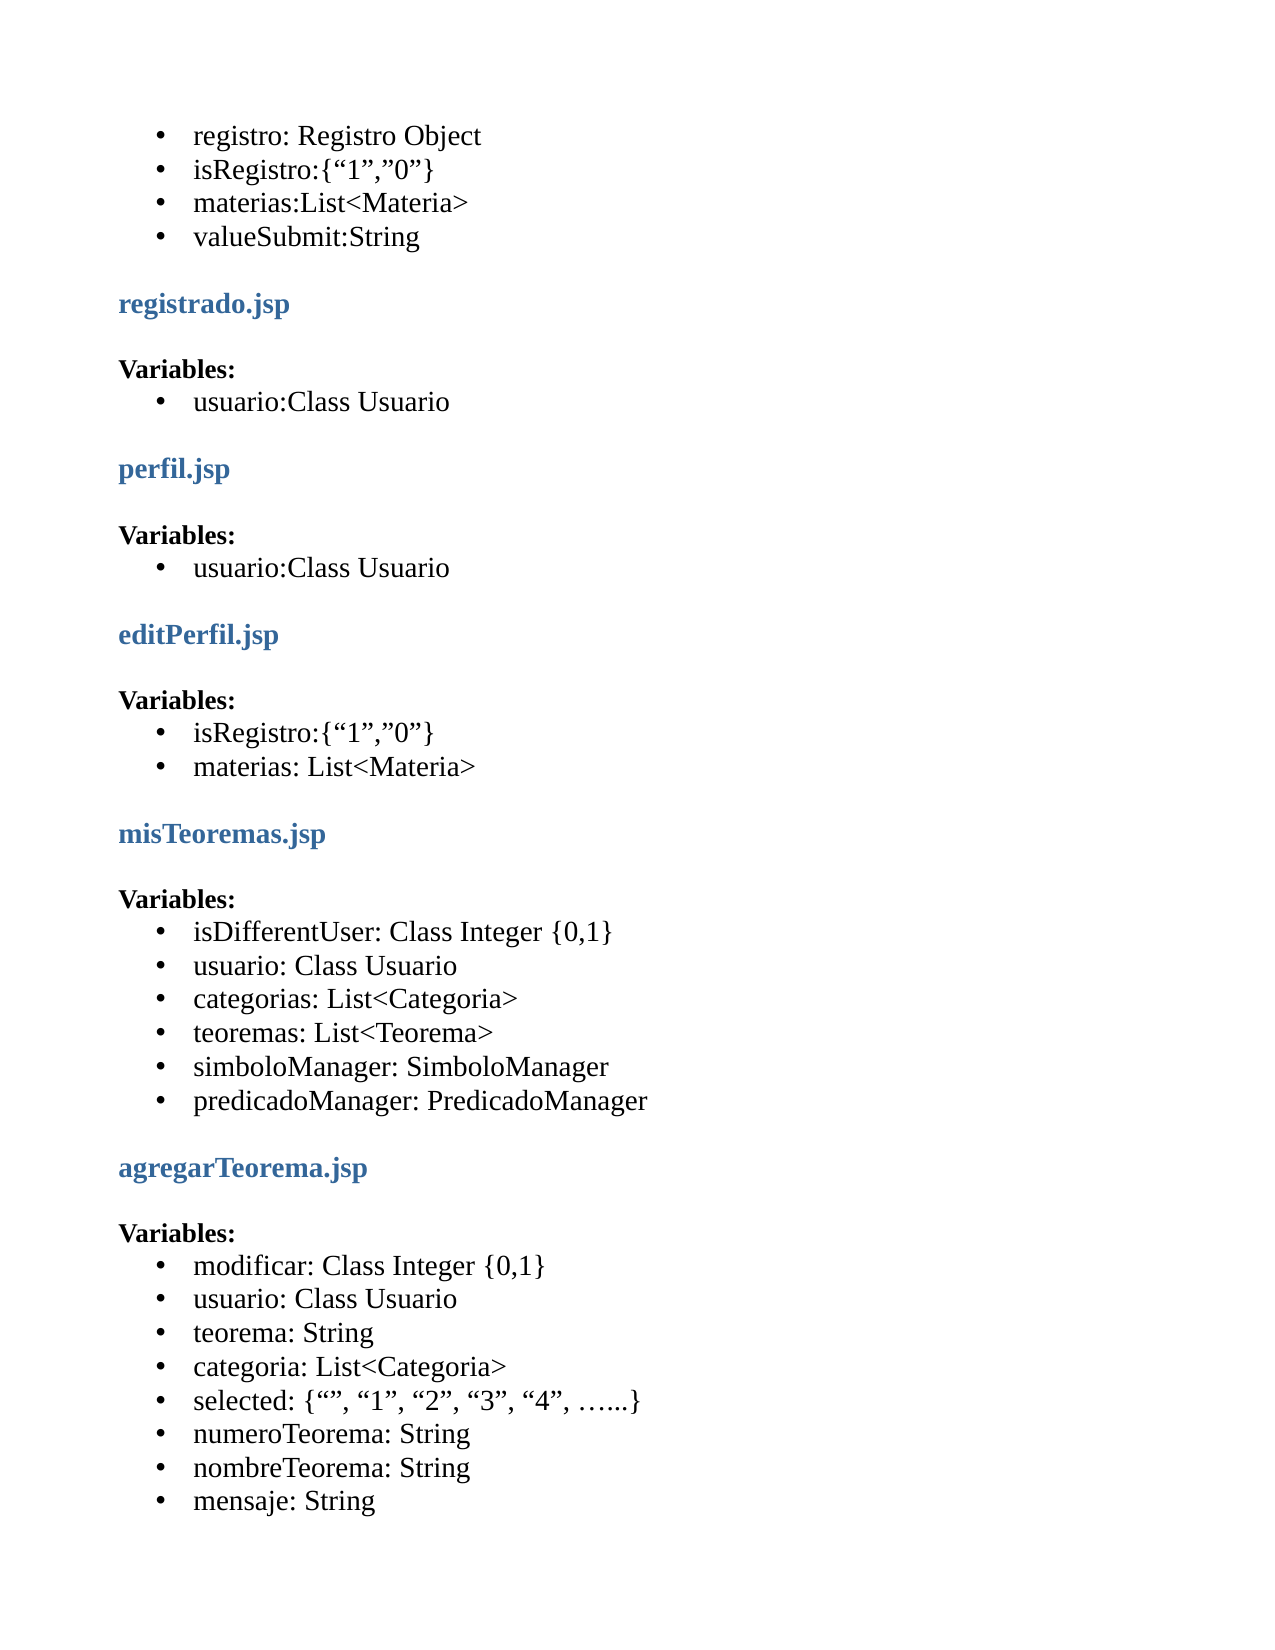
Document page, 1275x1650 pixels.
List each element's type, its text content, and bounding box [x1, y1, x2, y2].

text Variables: [118, 1217, 1157, 1248]
text Variables: [118, 353, 1157, 384]
text Variables: [118, 519, 1157, 550]
list mensaje: String [156, 1483, 1157, 1517]
list teoremas: List<Teorema> [156, 1015, 1157, 1049]
text misTeoremas.jsp [118, 816, 1157, 850]
list usuario:Class Usuario [156, 550, 1157, 583]
text agregarTeorema.jsp [118, 1150, 1157, 1183]
list simboloManager: SimboloManager [156, 1049, 1157, 1083]
list isDifferentUser: Class Integer {0,1} [156, 914, 1157, 948]
list isRegistro:{“1”,”0”} [156, 152, 1157, 185]
list registro: Registro Object [156, 118, 1157, 152]
list usuario:Class Usuario [156, 384, 1157, 418]
list modificar: Class Integer {0,1} [156, 1248, 1157, 1282]
list categorias: List<Categoria> [156, 982, 1157, 1015]
list teorema: String [156, 1315, 1157, 1349]
list numeroTeorema: String [156, 1416, 1157, 1450]
text editPerfil.jsp [118, 617, 1157, 651]
list predicadoManager: PredicadoManager [156, 1083, 1157, 1116]
text Variables: [118, 684, 1157, 715]
list materias: List<Materia> [156, 749, 1157, 783]
list isRegistro:{“1”,”0”} [156, 715, 1157, 749]
list selected: {“”, “1”, “2”, “3”, “4”, …...} [156, 1383, 1157, 1416]
list usuario: Class Usuario [156, 948, 1157, 982]
list usuario: Class Usuario [156, 1282, 1157, 1315]
list nombreTeorema: String [156, 1450, 1157, 1483]
text registrado.jsp [118, 286, 1157, 320]
list categoria: List<Categoria> [156, 1349, 1157, 1383]
text Variables: [118, 883, 1157, 914]
list valueSubmit:String [156, 219, 1157, 253]
list materias:List<Materia> [156, 185, 1157, 219]
text perfil.jsp [118, 452, 1157, 485]
